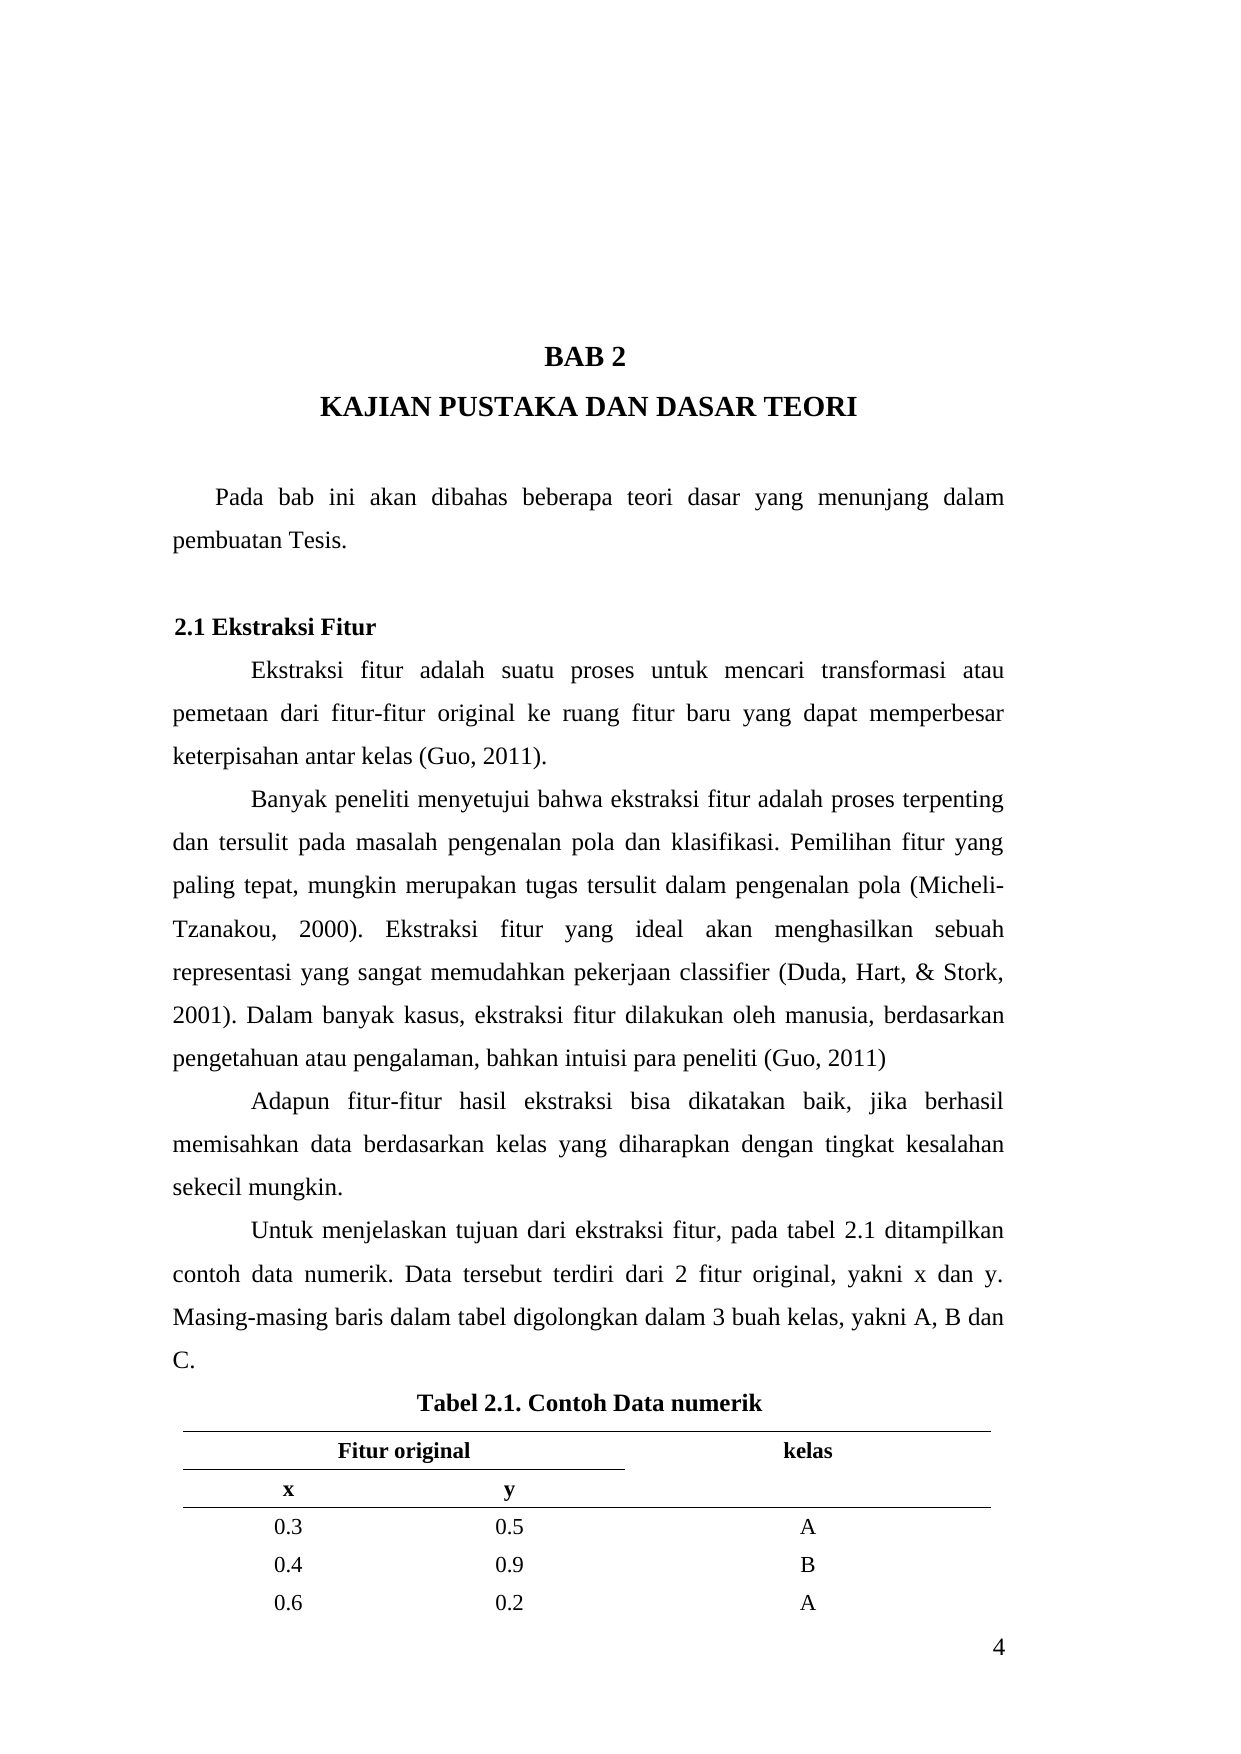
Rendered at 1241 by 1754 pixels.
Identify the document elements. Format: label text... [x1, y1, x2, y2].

table_cell 0.3 [183, 1508, 394, 1545]
table_cell A [625, 1583, 991, 1621]
table_header Fitur original [183, 1432, 625, 1469]
table_cell 0.2 [394, 1583, 625, 1621]
table_cell B [625, 1545, 991, 1583]
text Adapun fitur-fitur hasil ekstraksi bisa dikatakan baik, jika berhasil memisahkan data berdasarkan kelas yang diharapkan dengan tingkat kesalahan sekecil mungkin. [172, 1086, 1005, 1201]
table_cell y [394, 1470, 625, 1507]
text Untuk menjelaskan tujuan dari ekstraksi fitur, pada tabel 2.1 ditampilkan contoh data numerik. Data tersebut terdiri dari 2 fitur original, yakni x dan y. Masing-masing baris dalam tabel digolongkan dalam 3 buah kelas, yakni A, B dan C. [172, 1216, 1005, 1374]
subtitle KAJIAN PUSTAKA DAN DASAR TEORI [172, 339, 1005, 423]
table_header kelas [625, 1432, 991, 1507]
table_cell 0.9 [394, 1545, 625, 1583]
table_cell 0.5 [394, 1508, 625, 1545]
text Banyak peneliti menyetujui bahwa ekstraksi fitur adalah proses terpenting dan tersulit pada masalah pengenalan pola dan klasifikasi. Pemilihan fitur yang paling tepat, mungkin merupakan tugas tersulit dalam pengenalan pola (Micheli-Tzanakou, 2000). Ekstraksi fitur yang ideal akan menghasilkan sebuah representasi yang sangat memudahkan pekerjaan classifier (Duda, Hart, & Stork, 2001). Dalam banyak kasus, ekstraksi fitur dilakukan oleh manusia, berdasarkan pengetahuan atau pengalaman, bahkan intuisi para peneliti (Guo, 2011) [172, 784, 1005, 1072]
table_cell 0.4 [183, 1545, 394, 1583]
text Pada bab ini akan dibahas beberapa teori dasar yang menunjang dalam pembuatan Tesis. [172, 482, 1005, 554]
text Tabel 2.1. Contoh Data numerik [172, 1388, 1005, 1417]
table_cell A [625, 1508, 991, 1545]
table_cell x [183, 1470, 394, 1507]
subtitle Ekstraksi Fitur [174, 612, 1005, 641]
table_cell 0.6 [183, 1583, 394, 1621]
text Ekstraksi fitur adalah suatu proses untuk mencari transformasi atau pemetaan dari fitur-fitur original ke ruang fitur baru yang dapat memperbesar keterpisahan antar kelas (Guo, 2011). [172, 655, 1005, 770]
